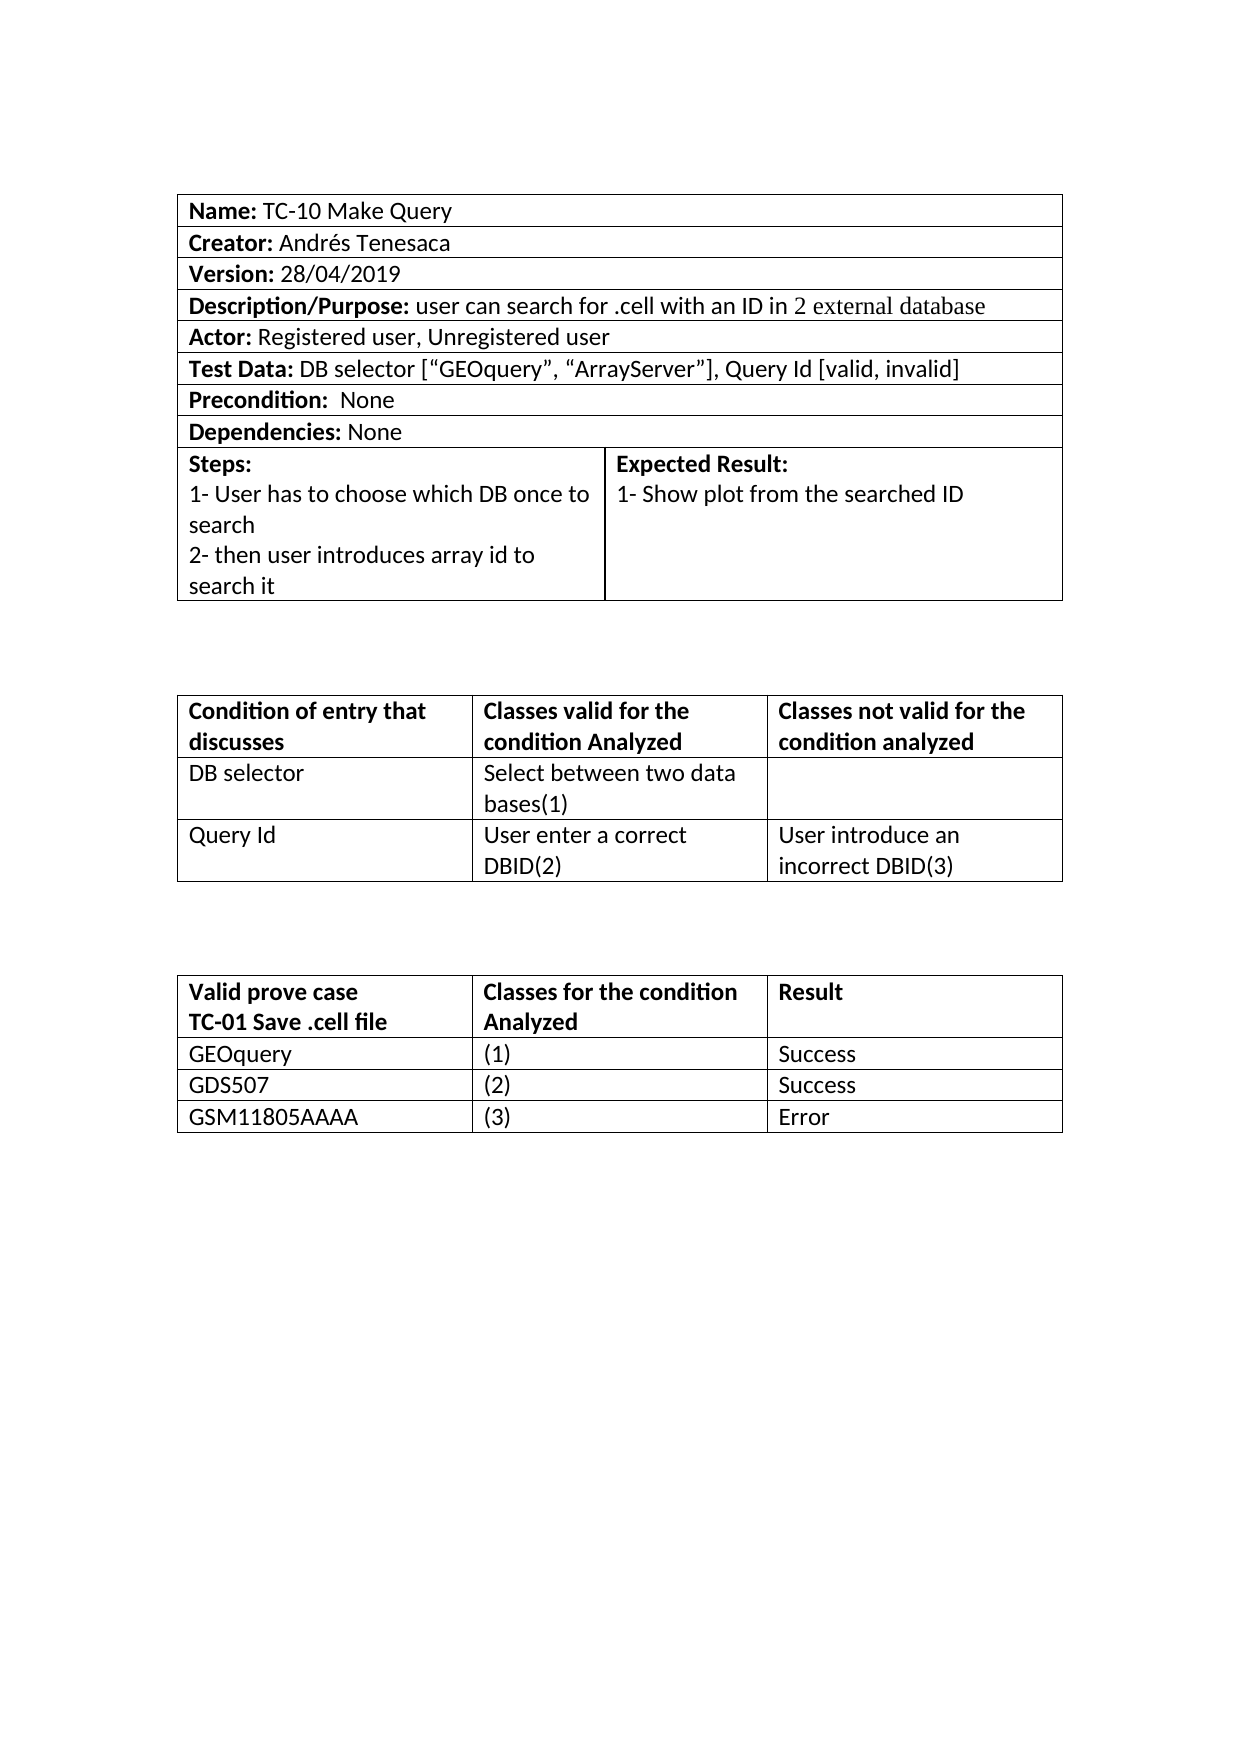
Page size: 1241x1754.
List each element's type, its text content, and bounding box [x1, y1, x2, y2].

table_header Condition of entry that discusses [178, 696, 472, 757]
table_cell GEOquery [178, 1038, 472, 1068]
table_cell Select between two data bases(1) [473, 758, 767, 819]
table_cell Version: 28/04/2019 [178, 258, 1062, 289]
table_header Classes valid for the condition Analyzed [473, 696, 767, 757]
table_cell GDS507 [178, 1070, 472, 1100]
table_cell Dependencies: None [178, 416, 1062, 447]
table_cell Description/Purpose: user can search for .cell with an ID in 2 external database [178, 290, 1062, 320]
table_cell (2) [473, 1070, 767, 1100]
table_cell User introduce an incorrect DBID(3) [768, 820, 1062, 881]
table_header Classes for the condition Analyzed [473, 976, 767, 1037]
table_cell Error [768, 1101, 1062, 1132]
table_cell User enter a correct DBID(2) [473, 820, 767, 881]
table_cell Expected Result: 1- Show plot from the searched ID [606, 448, 1062, 600]
table_cell Creator: Andrés Tenesaca [178, 227, 1062, 257]
table_cell GSM11805AAAA [178, 1101, 472, 1132]
table_cell (3) [473, 1101, 767, 1132]
table_cell Query Id [178, 820, 472, 881]
table_cell [768, 758, 1062, 819]
table_header Result [768, 976, 1062, 1037]
table_cell Test Data: DB selector [“GEOquery”, “ArrayServer”], Query Id [valid, invalid] [178, 353, 1062, 383]
table_cell Success [768, 1038, 1062, 1068]
table_cell Actor: Registered user, Unregistered user [178, 321, 1062, 352]
table_header Valid prove case TC-01 Save .cell file [178, 976, 472, 1037]
table_cell Steps: 1- User has to choose which DB once to search 2- then user introduces array id to search it [178, 448, 604, 600]
table_header Classes not valid for the condition analyzed [768, 696, 1062, 757]
table_header Name: TC-10 Make Query [178, 195, 1062, 226]
table_cell (1) [473, 1038, 767, 1068]
table_cell DB selector [178, 758, 472, 819]
table_cell Precondition: None [178, 385, 1062, 415]
table_cell Success [768, 1070, 1062, 1100]
